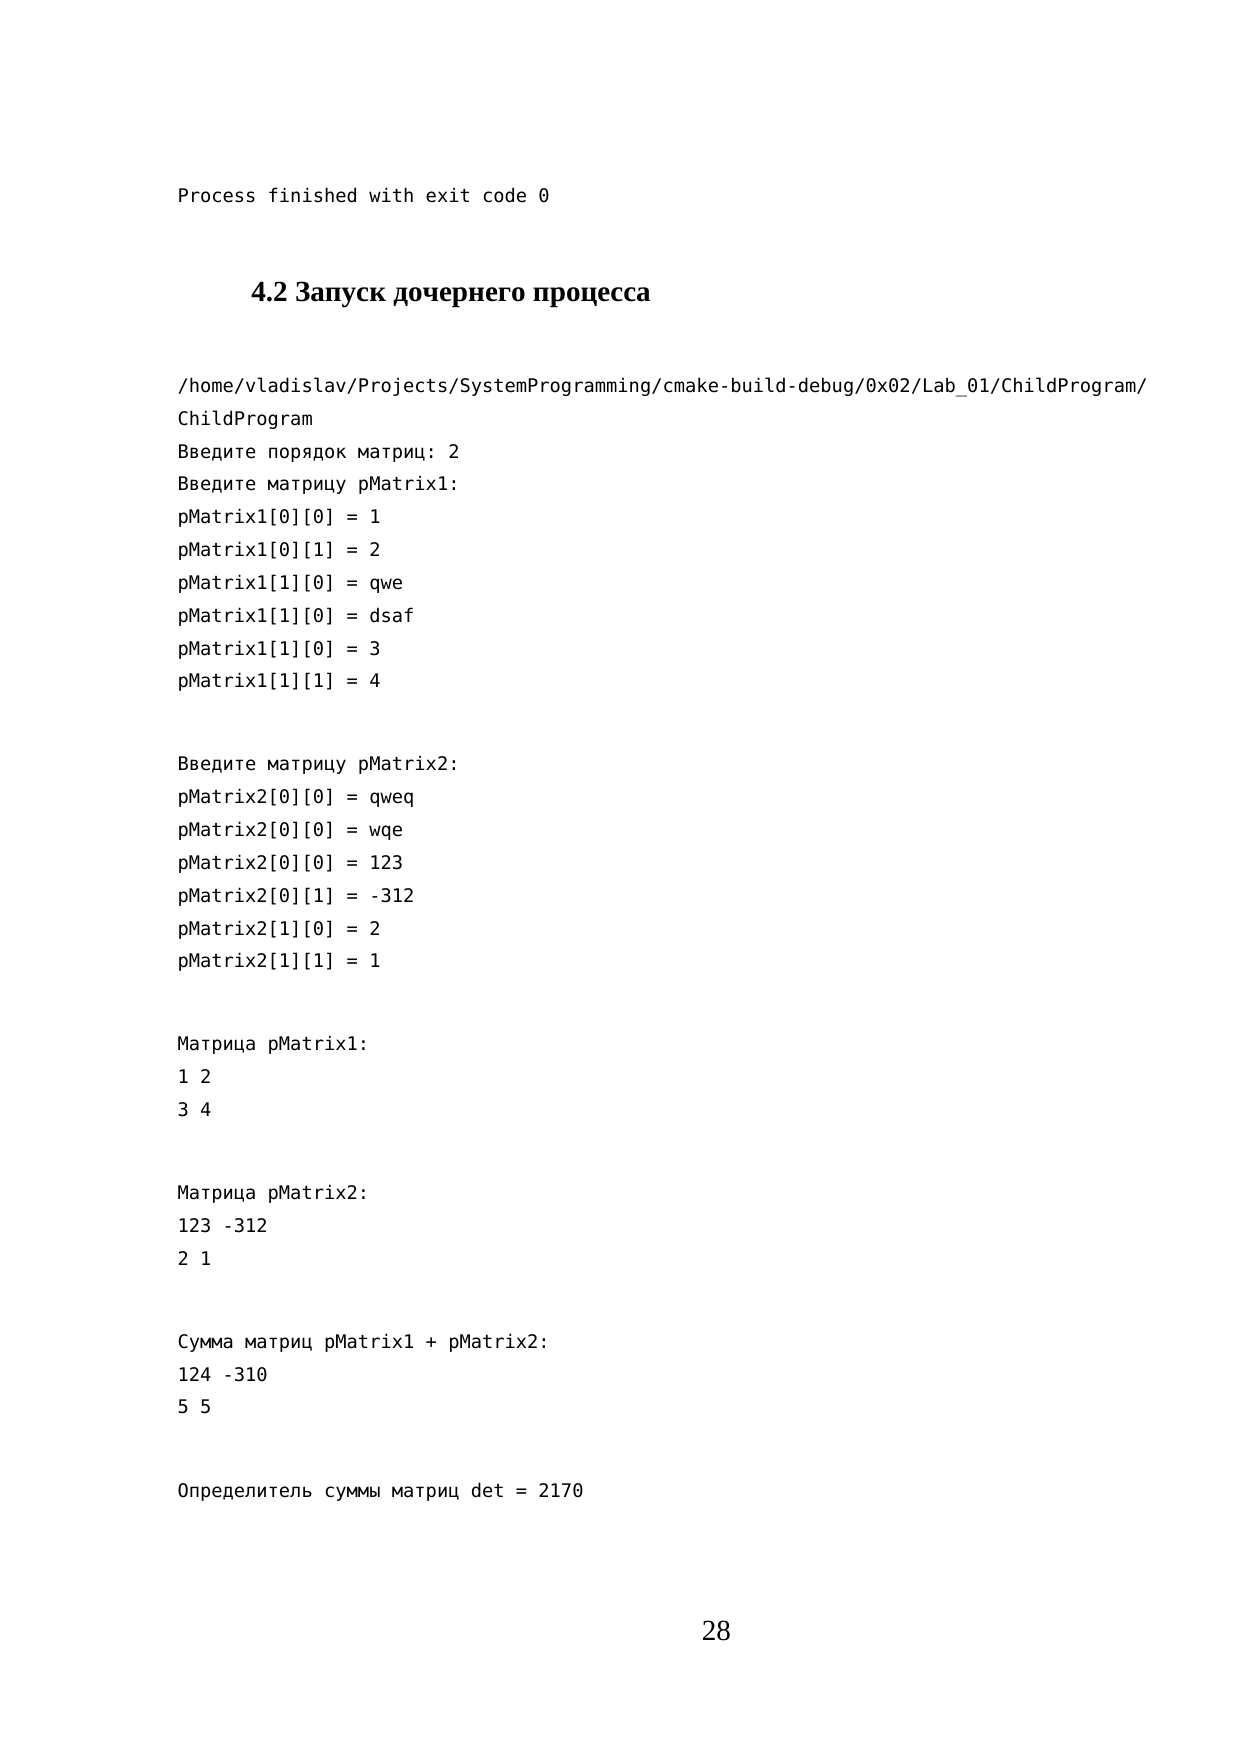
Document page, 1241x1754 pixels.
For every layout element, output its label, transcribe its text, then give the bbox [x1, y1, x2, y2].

text Process finished with exit code 0 [177, 141, 1181, 258]
text /home/vladislav/Projects/SystemProgramming/cmake-build-debug/0x02/Lab_01/ChildProgram/ChildProgram Введите порядок матриц: 2 Введите матрицу pMatrix1: pMatrix1[0][0] = 1 pMatrix1[0][1] = 2 pMatrix1[1][0] = qwe pMatrix1[1][0] = dsaf pMatrix1[1][0] = 3 pMatrix1[1][1] = 4 Введите матрицу pMatrix2: pMatrix2[0][0] = qweq pMatrix2[0][0] = wqe pMatrix2[0][0] = 123 pMatrix2[0][1] = -312 pMatrix2[1][0] = 2 pMatrix2[1][1] = 1 Матрица pMatrix1: 1 2 3 4 Матрица pMatrix2: 123 -312 2 1 Сумма матриц pMatrix1 + pMatrix2: 124 -310 5 5 Определитель суммы матриц det = 2170 [177, 375, 1181, 1552]
subtitle Запуск дочернего процесса [177, 274, 1181, 308]
